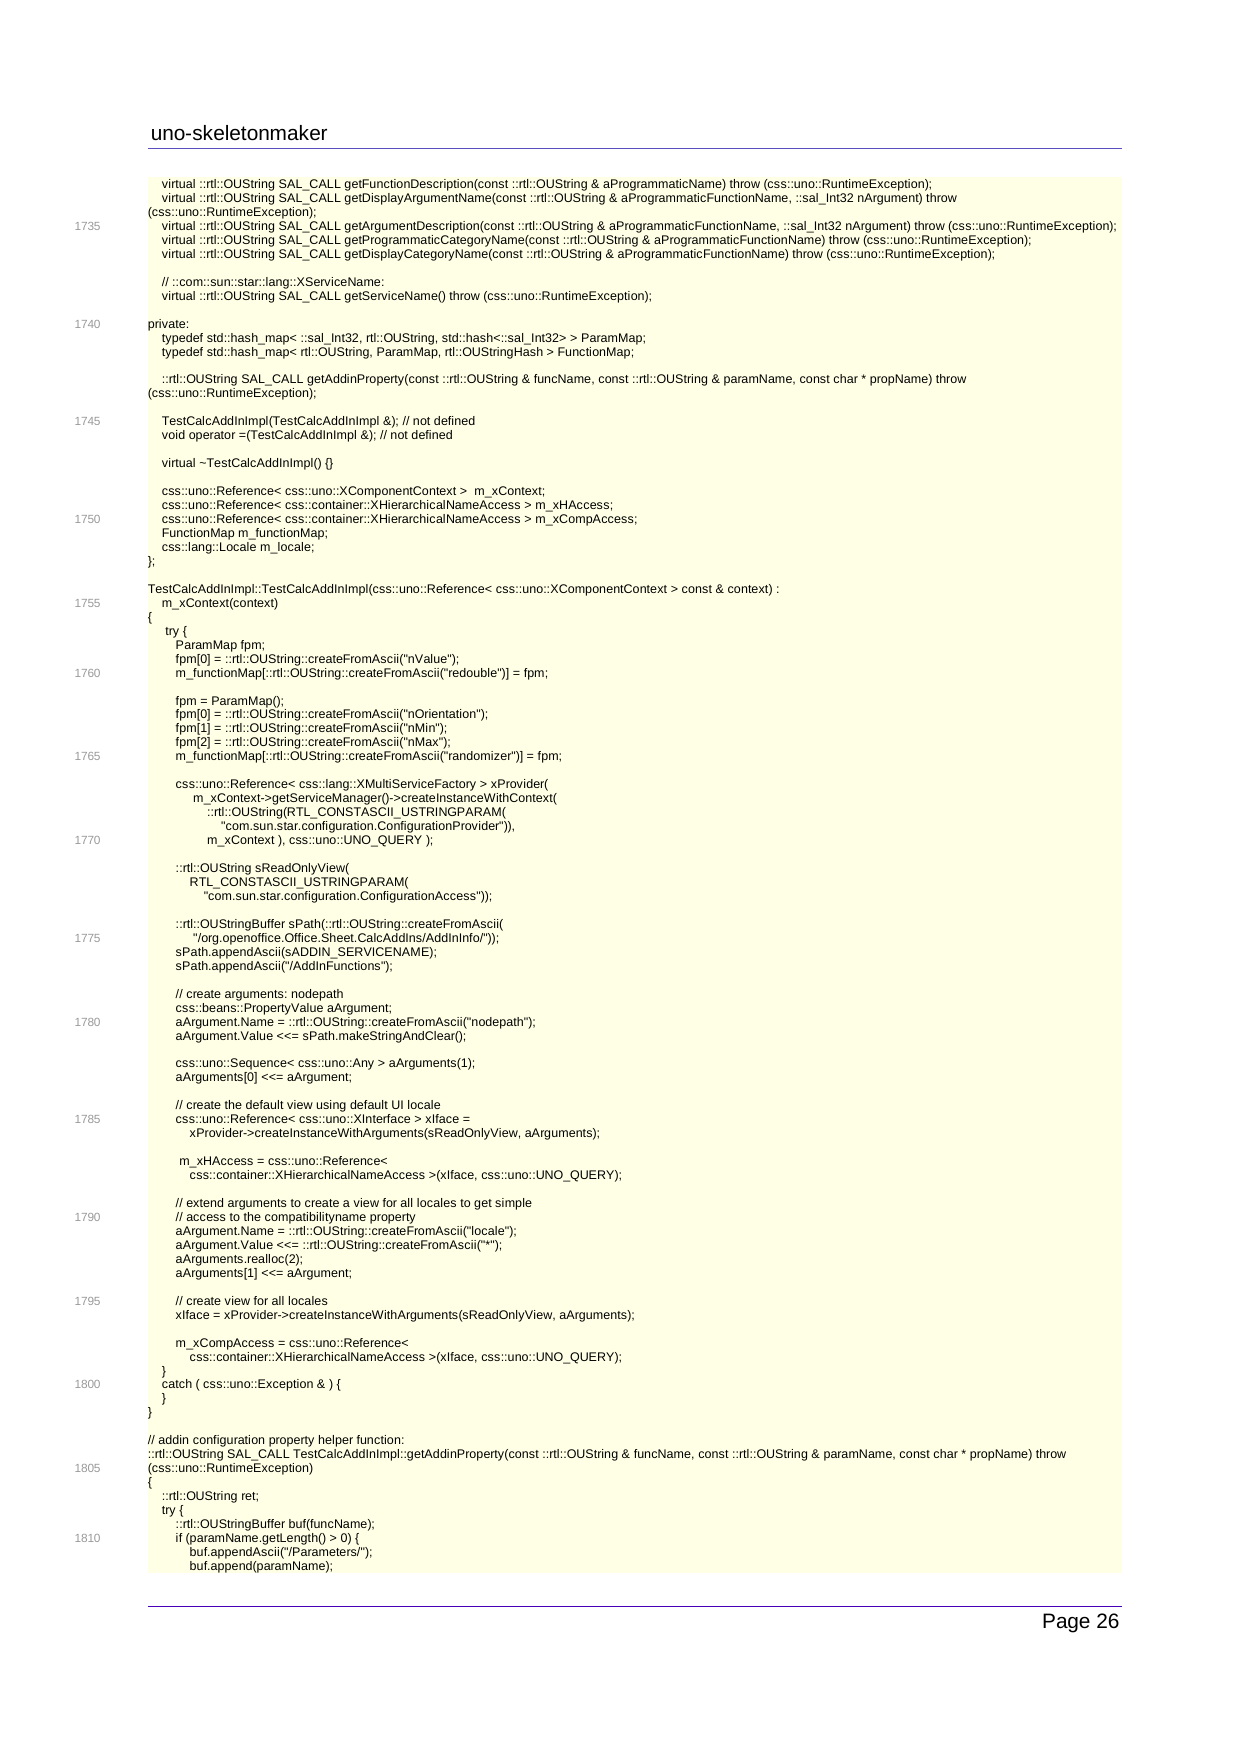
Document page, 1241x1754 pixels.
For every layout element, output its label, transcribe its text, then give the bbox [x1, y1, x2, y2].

text css::uno::Reference< css::uno::XInterface > xIface = [148, 1112, 1122, 1126]
text void operator =(TestCalcAddInImpl &); // not defined [148, 428, 1122, 442]
text aArguments.realloc(2); [148, 1252, 1122, 1266]
text fpm[2] = ::rtl::OUString::createFromAscii("nMax"); [148, 735, 1122, 749]
text ::rtl::OUString sReadOnlyView( [148, 861, 1122, 875]
text "com.sun.star.configuration.ConfigurationAccess")); [148, 889, 1122, 903]
text fpm[1] = ::rtl::OUString::createFromAscii("nMin"); [148, 721, 1122, 735]
text aArgument.Value <<= ::rtl::OUString::createFromAscii("*"); [148, 1238, 1122, 1252]
text css::uno::Sequence< css::uno::Any > aArguments(1); [148, 1056, 1122, 1070]
text ParamMap fpm; [148, 638, 1122, 652]
text buf.appendAscii("/Parameters/"); [148, 1545, 1122, 1559]
text css::container::XHierarchicalNameAccess >(xIface, css::uno::UNO_QUERY); [148, 1168, 1122, 1182]
text "com.sun.star.configuration.ConfigurationProvider")), [148, 819, 1122, 833]
text css::uno::Reference< css::container::XHierarchicalNameAccess > m_xHAccess; [148, 498, 1122, 512]
text m_functionMap[::rtl::OUString::createFromAscii("randomizer")] = fpm; [148, 749, 1122, 763]
text // create view for all locales [148, 1294, 1122, 1308]
text fpm[0] = ::rtl::OUString::createFromAscii("nOrientation"); [148, 707, 1122, 721]
text TestCalcAddInImpl(TestCalcAddInImpl &); // not defined [148, 414, 1122, 428]
text typedef std::hash_map< rtl::OUString, ParamMap, rtl::OUStringHash > FunctionMap; [148, 344, 1122, 358]
text ::rtl::OUString(RTL_CONSTASCII_USTRINGPARAM( [148, 805, 1122, 819]
text sPath.appendAscii(sADDIN_SERVICENAME); [148, 945, 1122, 959]
text buf.append(paramName); [148, 1559, 1122, 1573]
text try { [148, 624, 1122, 638]
text FunctionMap m_functionMap; [148, 526, 1122, 540]
text // addin configuration property helper function: [148, 1433, 1122, 1447]
text } [148, 1363, 1122, 1377]
text virtual ::rtl::OUString SAL_CALL getDisplayCategoryName(const ::rtl::OUString & aProgrammaticFunctionName) throw (css::uno::RuntimeException); [148, 247, 1122, 261]
text typedef std::hash_map< ::sal_Int32, rtl::OUString, std::hash<::sal_Int32> > ParamMap; [148, 331, 1122, 344]
text RTL_CONSTASCII_USTRINGPARAM( [148, 875, 1122, 889]
text m_xHAccess = css::uno::Reference< [148, 1154, 1122, 1168]
text virtual ::rtl::OUString SAL_CALL getFunctionDescription(const ::rtl::OUString & aProgrammaticName) throw (css::uno::RuntimeException); [148, 177, 1122, 191]
text m_xContext->getServiceManager()->createInstanceWithContext( [148, 791, 1122, 805]
text virtual ::rtl::OUString SAL_CALL getDisplayArgumentName(const ::rtl::OUString & aProgrammaticFunctionName, ::sal_Int32 nArgument) throw (css::uno::RuntimeException); [148, 191, 1122, 219]
text if (paramName.getLength() > 0) { [148, 1531, 1122, 1545]
text catch ( css::uno::Exception & ) { [148, 1377, 1122, 1391]
text m_xContext(context) [148, 596, 1122, 610]
text ::rtl::OUStringBuffer sPath(::rtl::OUString::createFromAscii( [148, 917, 1122, 931]
text // ::com::sun::star::lang::XServiceName: [148, 275, 1122, 289]
text aArgument.Value <<= sPath.makeStringAndClear(); [148, 1028, 1122, 1042]
text css::beans::PropertyValue aArgument; [148, 1001, 1122, 1014]
text aArguments[0] <<= aArgument; [148, 1070, 1122, 1084]
text aArgument.Name = ::rtl::OUString::createFromAscii("locale"); [148, 1224, 1122, 1238]
text virtual ~TestCalcAddInImpl() {} [148, 456, 1122, 470]
text { [148, 610, 1122, 624]
text // create arguments: nodepath [148, 987, 1122, 1001]
text css::lang::Locale m_locale; [148, 540, 1122, 554]
text css::uno::Reference< css::container::XHierarchicalNameAccess > m_xCompAccess; [148, 512, 1122, 526]
text aArgument.Name = ::rtl::OUString::createFromAscii("nodepath"); [148, 1014, 1122, 1028]
text ::rtl::OUString ret; [148, 1489, 1122, 1503]
text virtual ::rtl::OUString SAL_CALL getProgrammaticCategoryName(const ::rtl::OUString & aProgrammaticFunctionName) throw (css::uno::RuntimeException); [148, 233, 1122, 247]
text aArguments[1] <<= aArgument; [148, 1266, 1122, 1280]
text // access to the compatibilityname property [148, 1210, 1122, 1224]
text virtual ::rtl::OUString SAL_CALL getServiceName() throw (css::uno::RuntimeException); [148, 289, 1122, 303]
text xProvider->createInstanceWithArguments(sReadOnlyView, aArguments); [148, 1126, 1122, 1140]
text }; [148, 554, 1122, 568]
text virtual ::rtl::OUString SAL_CALL getArgumentDescription(const ::rtl::OUString & aProgrammaticFunctionName, ::sal_Int32 nArgument) throw (css::uno::RuntimeException); [148, 219, 1122, 233]
text } [148, 1391, 1122, 1405]
text private: [148, 317, 1122, 331]
text // extend arguments to create a view for all locales to get simple [148, 1196, 1122, 1210]
text xIface = xProvider->createInstanceWithArguments(sReadOnlyView, aArguments); [148, 1308, 1122, 1322]
text m_xCompAccess = css::uno::Reference< [148, 1336, 1122, 1349]
text css::uno::Reference< css::lang::XMultiServiceFactory > xProvider( [148, 777, 1122, 791]
text sPath.appendAscii("/AddInFunctions"); [148, 959, 1122, 973]
text css::uno::Reference< css::uno::XComponentContext > m_xContext; [148, 484, 1122, 498]
text } [148, 1405, 1122, 1419]
text "/org.openoffice.Office.Sheet.CalcAddIns/AddInInfo/")); [148, 931, 1122, 945]
text fpm[0] = ::rtl::OUString::createFromAscii("nValue"); [148, 652, 1122, 666]
text ::rtl::OUString SAL_CALL TestCalcAddInImpl::getAddinProperty(const ::rtl::OUString & funcName, const ::rtl::OUString & paramName, const char * propName) throw (css::uno::RuntimeException) [148, 1447, 1122, 1475]
text try { [148, 1503, 1122, 1517]
text { [148, 1475, 1122, 1489]
text m_functionMap[::rtl::OUString::createFromAscii("redouble")] = fpm; [148, 666, 1122, 679]
text TestCalcAddInImpl::TestCalcAddInImpl(css::uno::Reference< css::uno::XComponentContext > const & context) : [148, 582, 1122, 596]
text m_xContext ), css::uno::UNO_QUERY ); [148, 833, 1122, 847]
text // create the default view using default UI locale [148, 1098, 1122, 1112]
text ::rtl::OUStringBuffer buf(funcName); [148, 1517, 1122, 1531]
text fpm = ParamMap(); [148, 693, 1122, 707]
text ::rtl::OUString SAL_CALL getAddinProperty(const ::rtl::OUString & funcName, const ::rtl::OUString & paramName, const char * propName) throw (css::uno::RuntimeException); [148, 372, 1122, 400]
text css::container::XHierarchicalNameAccess >(xIface, css::uno::UNO_QUERY); [148, 1349, 1122, 1363]
